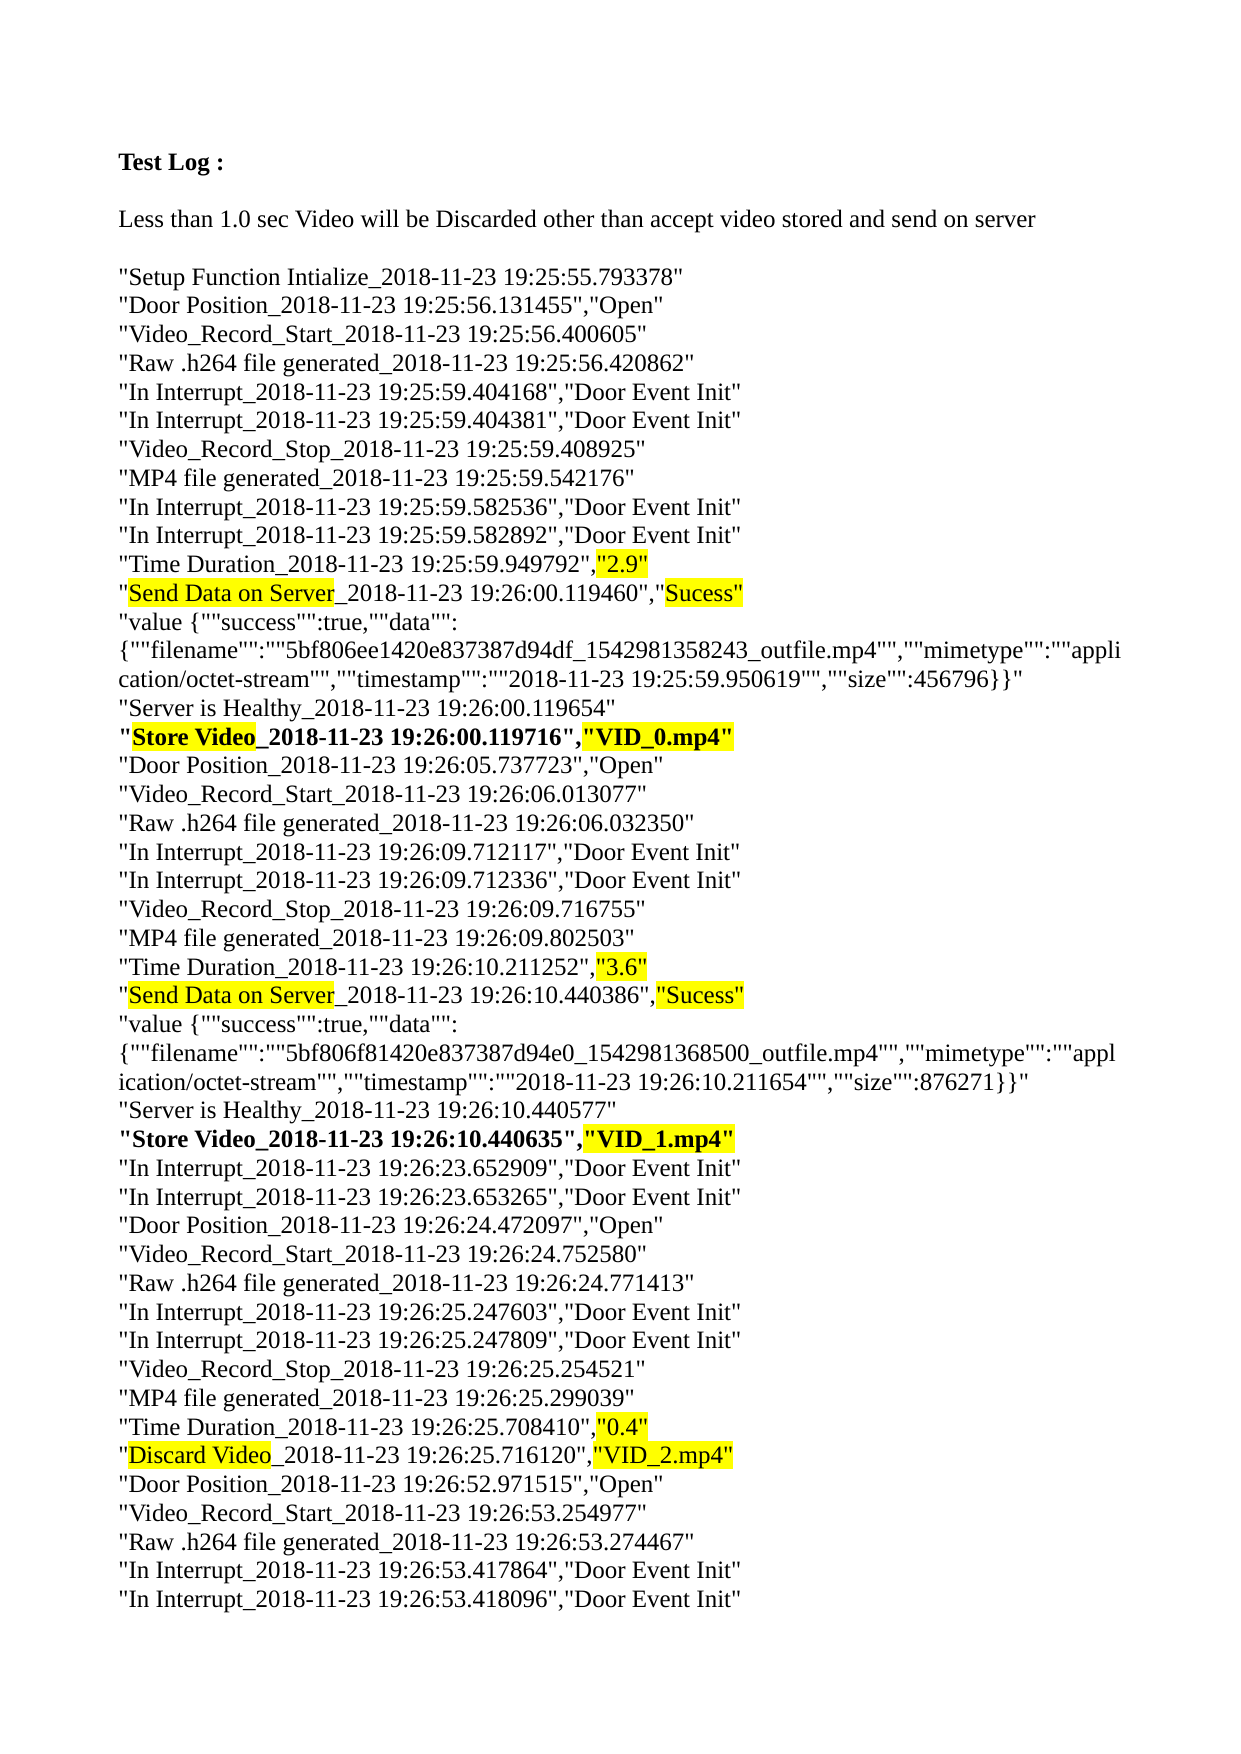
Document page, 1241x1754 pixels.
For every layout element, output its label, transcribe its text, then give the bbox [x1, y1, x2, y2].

text Less than 1.0 sec Video will be Discarded other than accept video stored and send on server [118, 204, 1122, 233]
text "MP4 file generated_2018-11-23 19:26:09.802503" [118, 923, 1122, 952]
text "value {""success"":true,""data"":{""filename"":""5bf806f81420e837387d94e0_1542981368500_outfile.mp4"",""mimetype"":""application/octet-stream"",""timestamp"":""2018-11-23 19:26:10.211654"",""size"":876271}}" [118, 1009, 1122, 1096]
text "In Interrupt_2018-11-23 19:26:23.652909","Door Event Init" [118, 1153, 1122, 1182]
text "In Interrupt_2018-11-23 19:26:23.653265","Door Event Init" [118, 1182, 1122, 1211]
text "In Interrupt_2018-11-23 19:25:59.582892","Door Event Init" [118, 521, 1122, 549]
text "Time Duration_2018-11-23 19:26:10.211252","3.6" [118, 952, 1122, 981]
text "Time Duration_2018-11-23 19:25:59.949792","2.9" [118, 549, 1122, 578]
text "Raw .h264 file generated_2018-11-23 19:26:53.274467" [118, 1527, 1122, 1556]
text "In Interrupt_2018-11-23 19:26:53.417864","Door Event Init" [118, 1556, 1122, 1584]
text "Time Duration_2018-11-23 19:26:25.708410","0.4" [118, 1412, 1122, 1441]
text "Video_Record_Start_2018-11-23 19:25:56.400605" [118, 319, 1122, 348]
text "Server is Healthy_2018-11-23 19:26:10.440577" [118, 1096, 1122, 1124]
text "Video_Record_Start_2018-11-23 19:26:24.752580" [118, 1239, 1122, 1268]
text "Setup Function Intialize_2018-11-23 19:25:55.793378" [118, 262, 1122, 291]
text "Video_Record_Stop_2018-11-23 19:26:25.254521" [118, 1354, 1122, 1383]
text "Door Position_2018-11-23 19:26:24.472097","Open" [118, 1211, 1122, 1239]
text "Store Video_2018-11-23 19:26:00.119716","VID_0.mp4" [118, 722, 1122, 751]
text "Store Video_2018-11-23 19:26:10.440635","VID_1.mp4" [118, 1124, 1122, 1153]
text "Video_Record_Start_2018-11-23 19:26:06.013077" [118, 779, 1122, 808]
text "Video_Record_Stop_2018-11-23 19:25:59.408925" [118, 434, 1122, 463]
text Test Log : [118, 147, 1122, 176]
text "Send Data on Server_2018-11-23 19:26:00.119460","Sucess" [118, 578, 1122, 607]
text "In Interrupt_2018-11-23 19:25:59.582536","Door Event Init" [118, 492, 1122, 521]
text "In Interrupt_2018-11-23 19:26:25.247809","Door Event Init" [118, 1326, 1122, 1354]
text "Raw .h264 file generated_2018-11-23 19:26:24.771413" [118, 1268, 1122, 1297]
text "In Interrupt_2018-11-23 19:25:59.404168","Door Event Init" [118, 377, 1122, 406]
text "Discard Video_2018-11-23 19:26:25.716120","VID_2.mp4" [118, 1441, 1122, 1469]
text "Raw .h264 file generated_2018-11-23 19:26:06.032350" [118, 808, 1122, 837]
text "Door Position_2018-11-23 19:26:52.971515","Open" [118, 1469, 1122, 1498]
text "value {""success"":true,""data"":{""filename"":""5bf806ee1420e837387d94df_1542981358243_outfile.mp4"",""mimetype"":""application/octet-stream"",""timestamp"":""2018-11-23 19:25:59.950619"",""size"":456796}}" [118, 607, 1122, 693]
text "In Interrupt_2018-11-23 19:26:25.247603","Door Event Init" [118, 1297, 1122, 1326]
text "MP4 file generated_2018-11-23 19:25:59.542176" [118, 463, 1122, 492]
text "Server is Healthy_2018-11-23 19:26:00.119654" [118, 693, 1122, 722]
text "Raw .h264 file generated_2018-11-23 19:25:56.420862" [118, 348, 1122, 377]
text "In Interrupt_2018-11-23 19:25:59.404381","Door Event Init" [118, 406, 1122, 434]
text "In Interrupt_2018-11-23 19:26:09.712336","Door Event Init" [118, 866, 1122, 894]
text "Send Data on Server_2018-11-23 19:26:10.440386","Sucess" [118, 981, 1122, 1009]
text "Door Position_2018-11-23 19:26:05.737723","Open" [118, 751, 1122, 779]
text "Door Position_2018-11-23 19:25:56.131455","Open" [118, 291, 1122, 319]
text "In Interrupt_2018-11-23 19:26:53.418096","Door Event Init" [118, 1584, 1122, 1613]
text "MP4 file generated_2018-11-23 19:26:25.299039" [118, 1383, 1122, 1412]
text "Video_Record_Start_2018-11-23 19:26:53.254977" [118, 1498, 1122, 1527]
text "In Interrupt_2018-11-23 19:26:09.712117","Door Event Init" [118, 837, 1122, 866]
text "Video_Record_Stop_2018-11-23 19:26:09.716755" [118, 894, 1122, 923]
